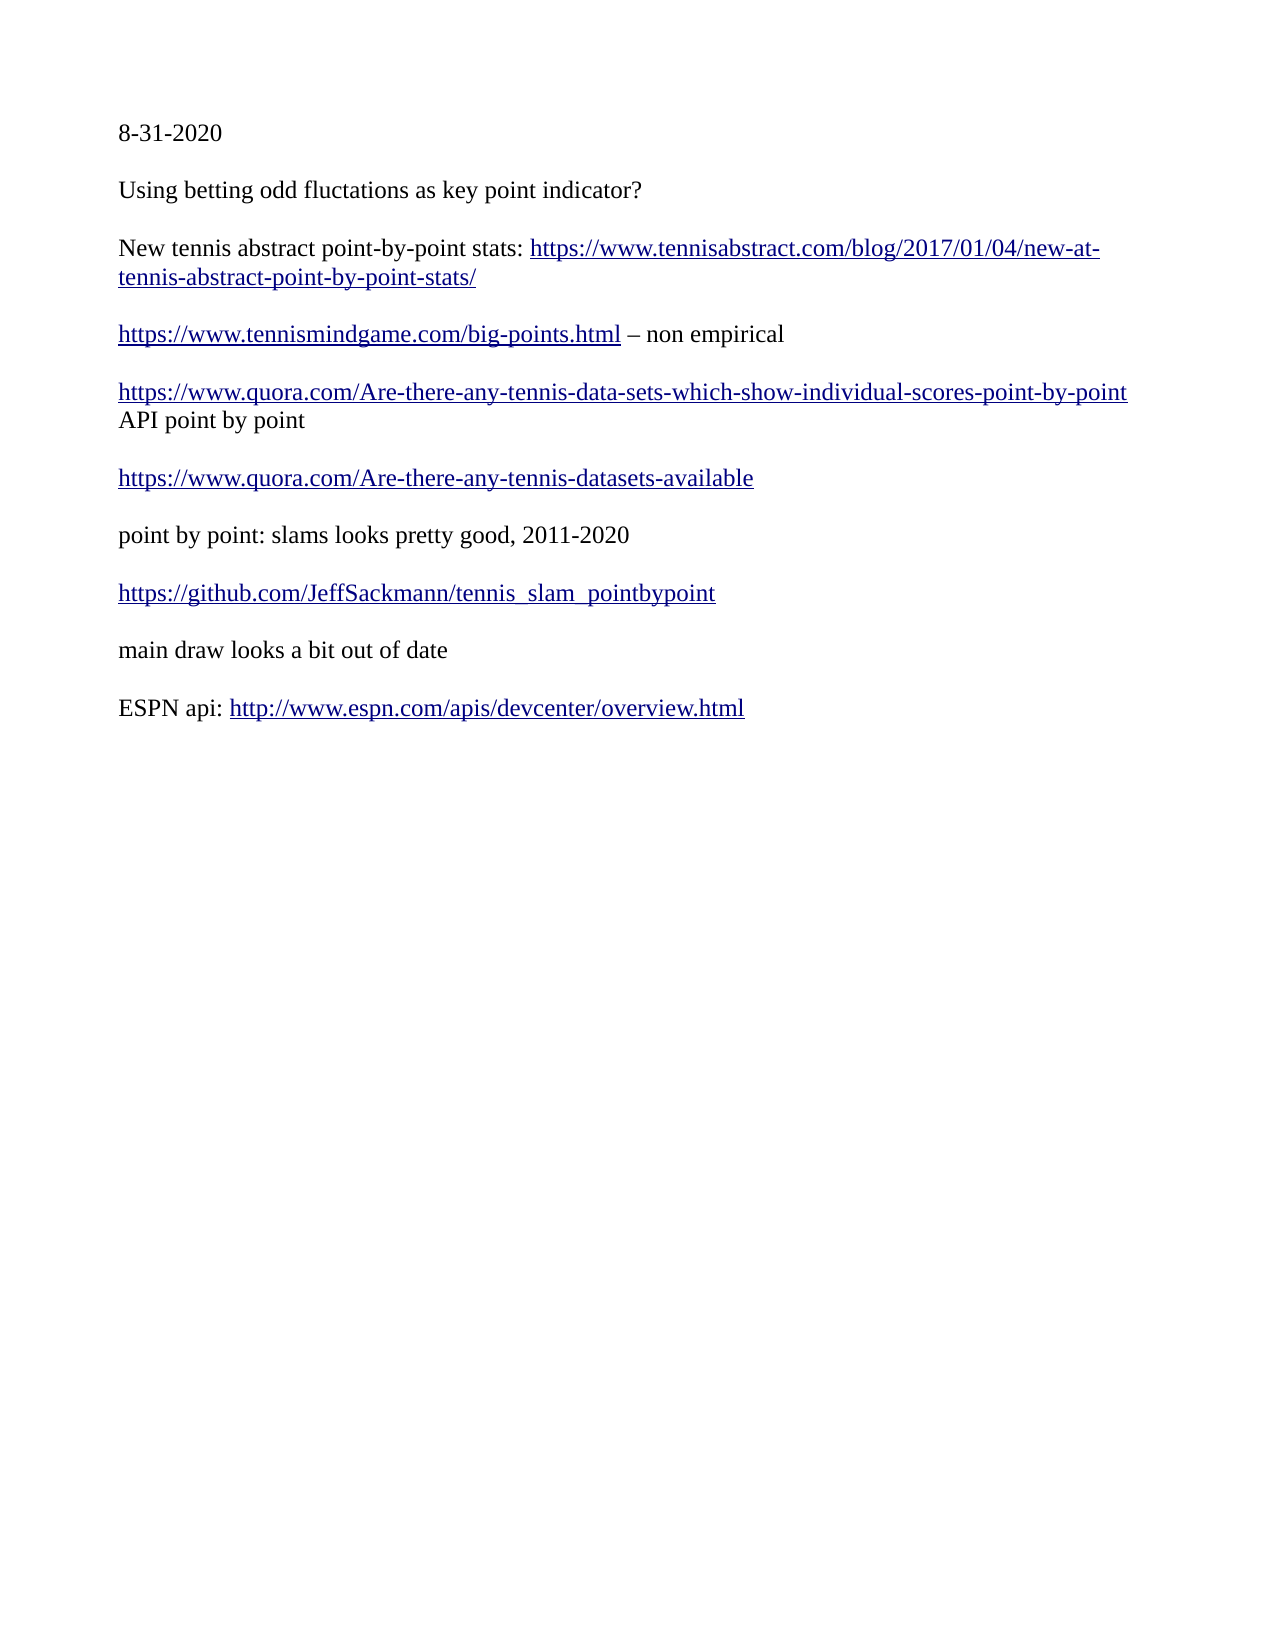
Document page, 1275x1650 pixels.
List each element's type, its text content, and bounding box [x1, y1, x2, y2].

text https://github.com/JeffSackmann/tennis_slam_pointbypoint [118, 578, 1157, 607]
text https://www.tennismindgame.com/big-points.html – non empirical [118, 319, 1157, 348]
text ESPN api: http://www.espn.com/apis/devcenter/overview.html [118, 693, 1157, 722]
text New tennis abstract point-by-point stats: https://www.tennisabstract.com/blog/2017/01/04/new-at-tennis-abstract-point-by-point-stats/ [118, 233, 1157, 291]
text API point by point [118, 406, 1157, 434]
text point by point: slams looks pretty good, 2011-2020 [118, 521, 1157, 549]
text 8-31-2020 [118, 118, 1157, 147]
text Using betting odd fluctations as key point indicator? [118, 176, 1157, 204]
text main draw looks a bit out of date [118, 636, 1157, 664]
text https://www.quora.com/Are-there-any-tennis-datasets-available [118, 463, 1157, 492]
text https://www.quora.com/Are-there-any-tennis-data-sets-which-show-individual-scores-point-by-point [118, 377, 1157, 406]
